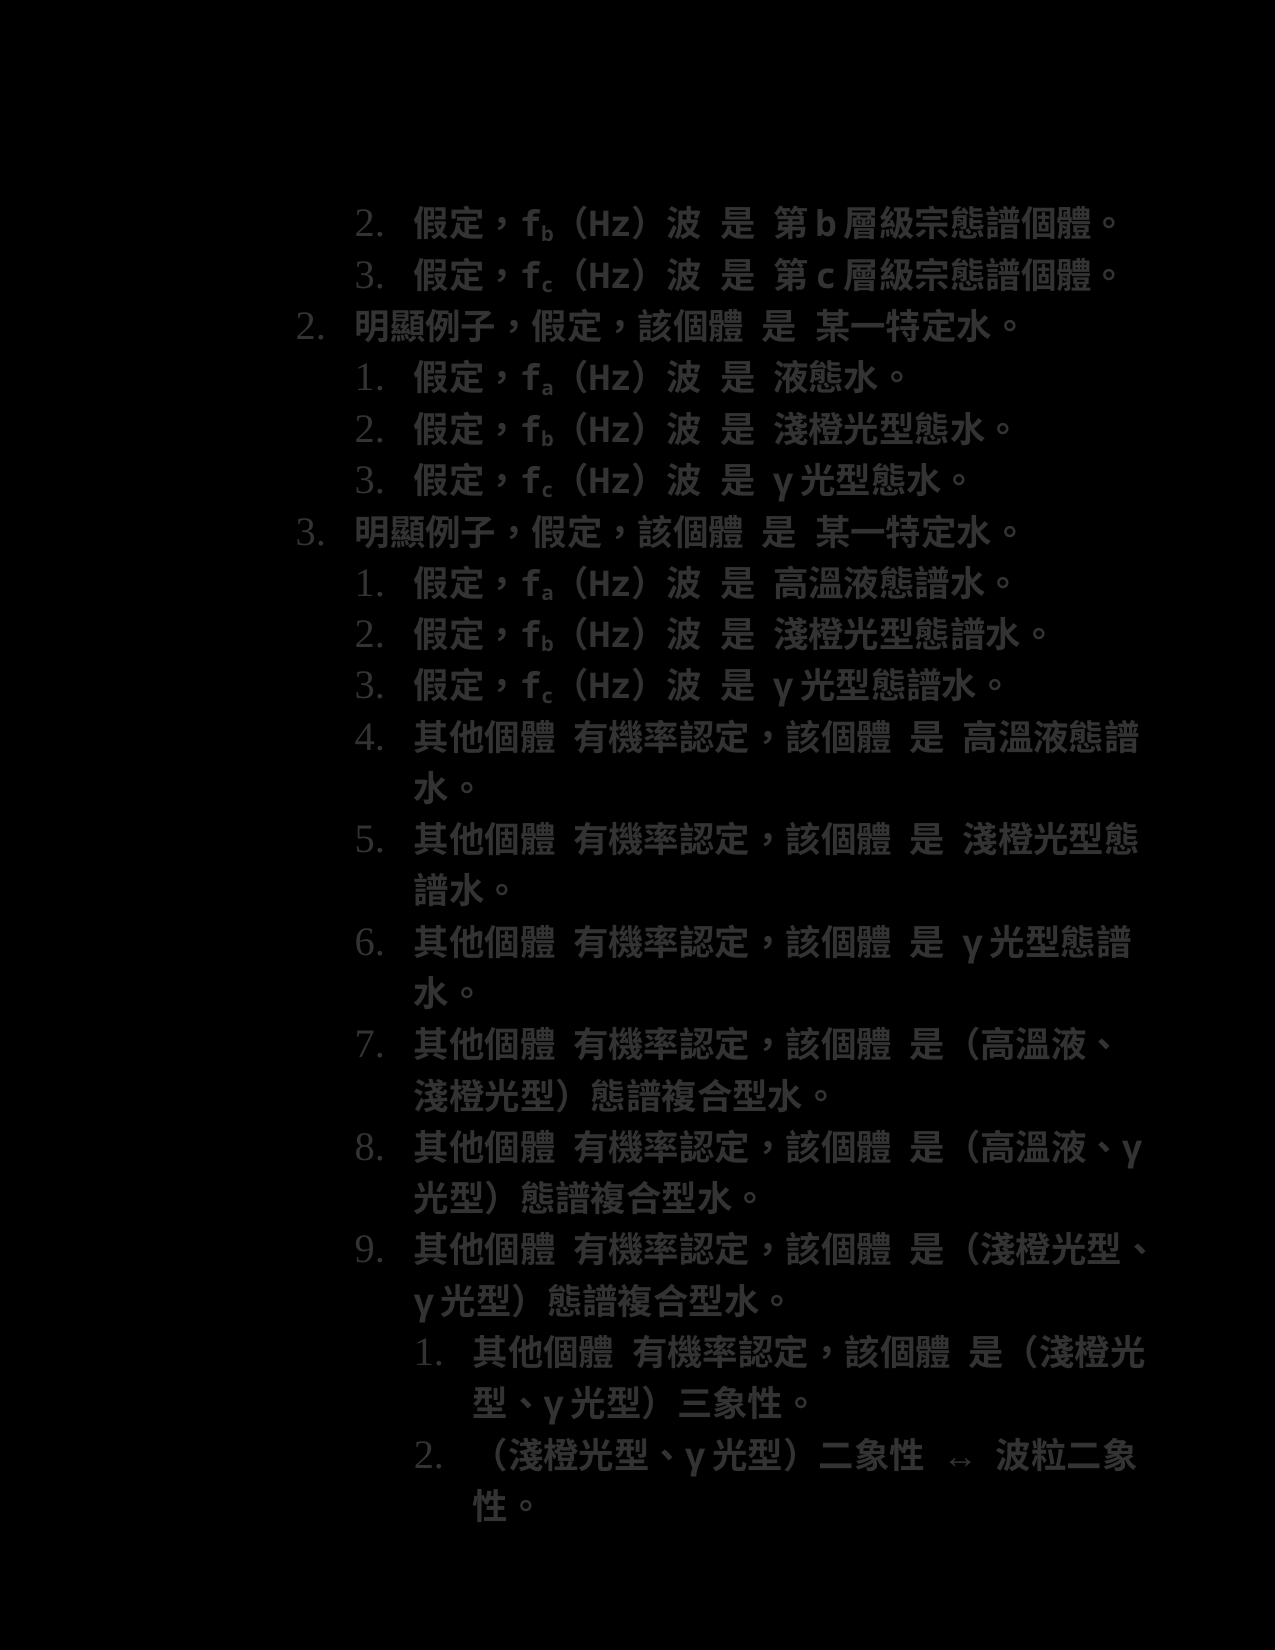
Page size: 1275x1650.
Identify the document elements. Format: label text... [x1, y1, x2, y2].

list 其他個體 有機率認定，該個體 是（高溫液、淺橙光型）態譜複合型水。 [354, 1017, 1157, 1119]
list 假定，fa（Hz）波 是 高溫液態譜水。 [354, 555, 1157, 606]
list 其他個體 有機率認定，該個體 是（淺橙光型、γ光型）三象性。 [413, 1324, 1157, 1427]
list 其他個體 有機率認定，該個體 是 淺橙光型態譜水。 [354, 812, 1157, 914]
list 假定，fc（Hz）波 是 第c層級宗態譜個體。 [354, 247, 1157, 298]
list （淺橙光型、γ光型）二象性 ↔ 波粒二象性。 [413, 1427, 1157, 1530]
list 假定，fb（Hz）波 是 第b層級宗態譜個體。 [354, 196, 1157, 247]
list 假定，fa（Hz）波 是 液態水。 [354, 350, 1157, 401]
list 假定，fb（Hz）波 是 淺橙光型態水。 [354, 401, 1157, 452]
list 明顯例子，假定，該個體 是 某一特定水。 [295, 504, 1157, 555]
list 其他個體 有機率認定，該個體 是（淺橙光型、γ光型）態譜複合型水。 [354, 1222, 1157, 1324]
list 假定，fc（Hz）波 是 γ光型態水。 [354, 452, 1157, 504]
list 其他個體 有機率認定，該個體 是 高溫液態譜水。 [354, 709, 1157, 812]
list 假定，fc（Hz）波 是 γ光型態譜水。 [354, 658, 1157, 709]
list 其他個體 有機率認定，該個體 是（高溫液、γ光型）態譜複合型水。 [354, 1119, 1157, 1222]
list 明顯例子，假定，該個體 是 某一特定水。 [295, 298, 1157, 350]
list 其他個體 有機率認定，該個體 是 γ光型態譜水。 [354, 914, 1157, 1017]
list 假定，fb（Hz）波 是 淺橙光型態譜水。 [354, 606, 1157, 658]
